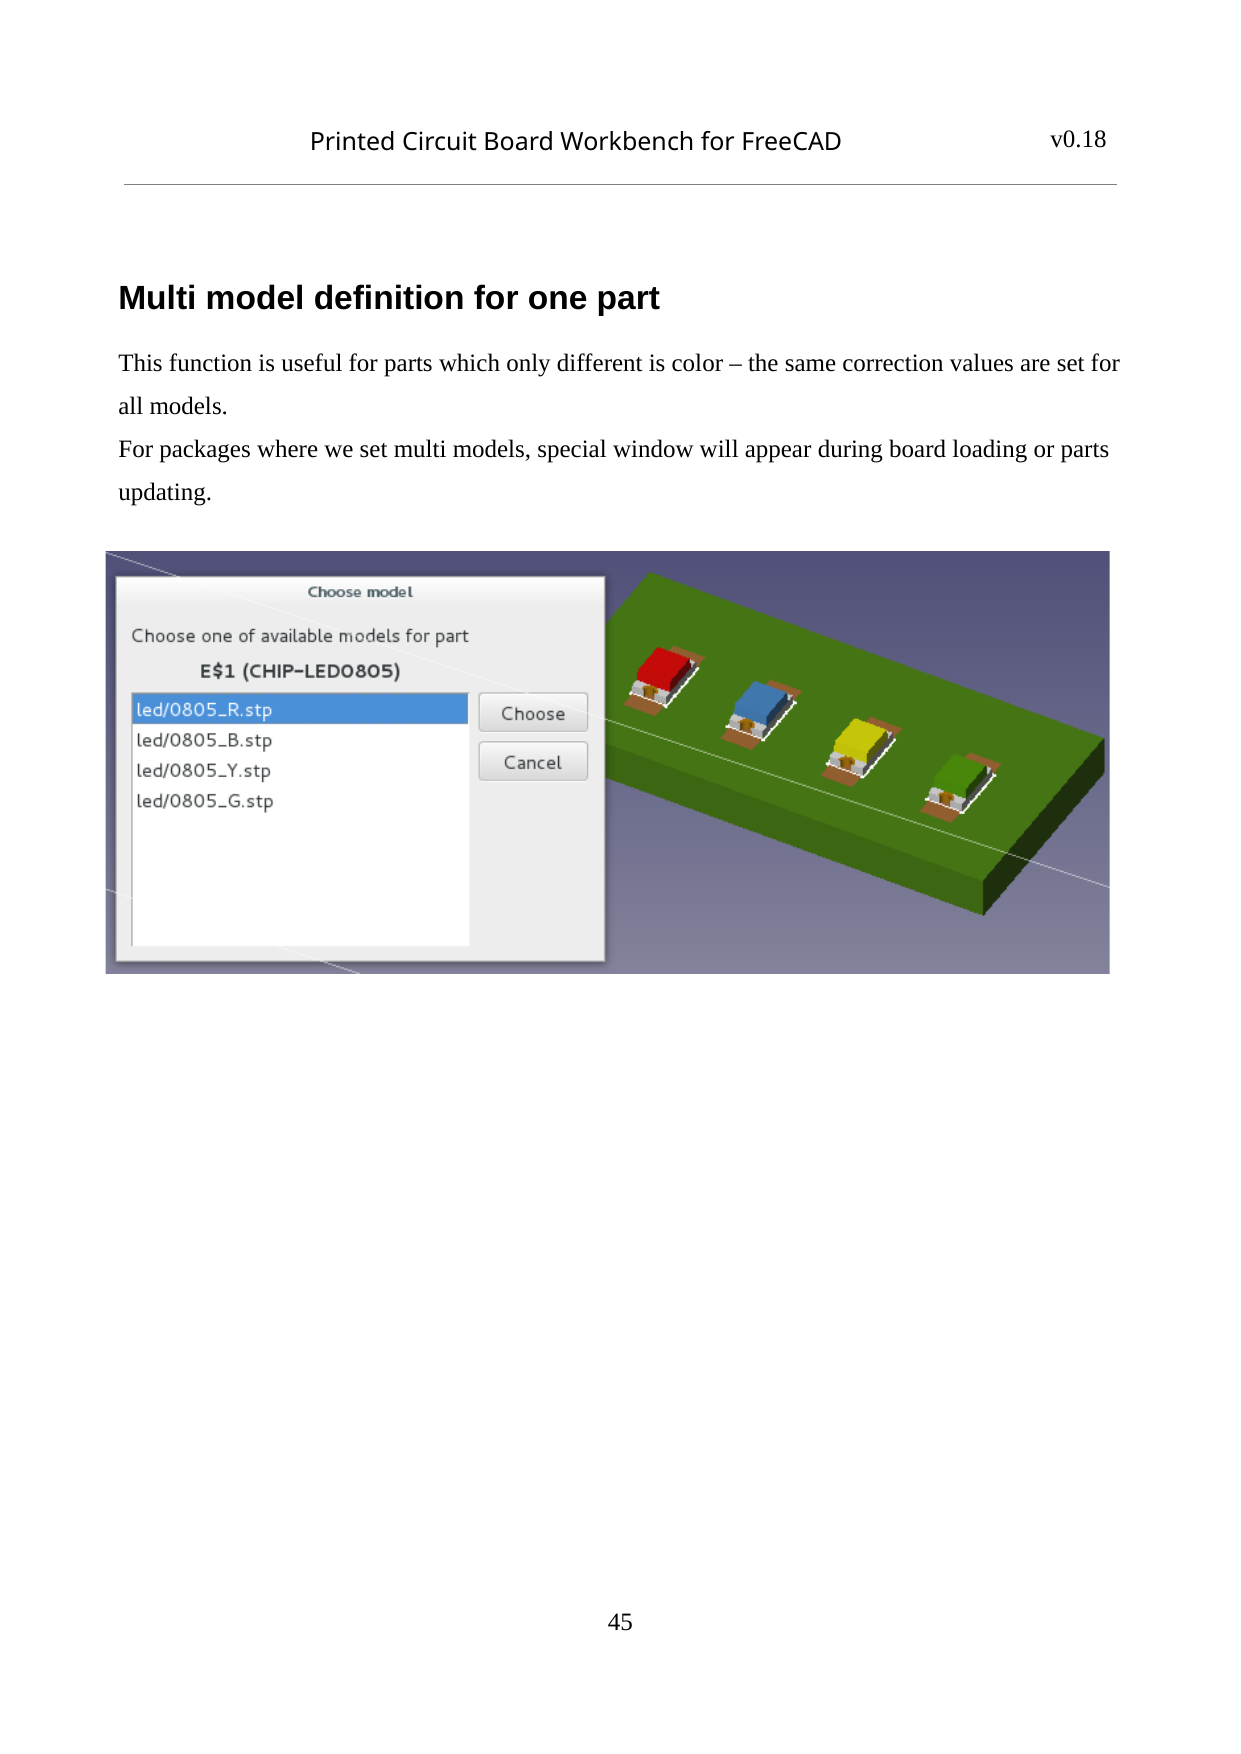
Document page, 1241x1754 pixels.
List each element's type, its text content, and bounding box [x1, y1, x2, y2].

picture [105, 551, 1110, 974]
text For packages where we set multi models, special window will appear during board loading or parts updating. [118, 434, 1122, 506]
subtitle Multi model definition for one part [118, 278, 1122, 316]
text This function is useful for parts which only different is color – the same correction values are set for all models. [118, 348, 1122, 420]
